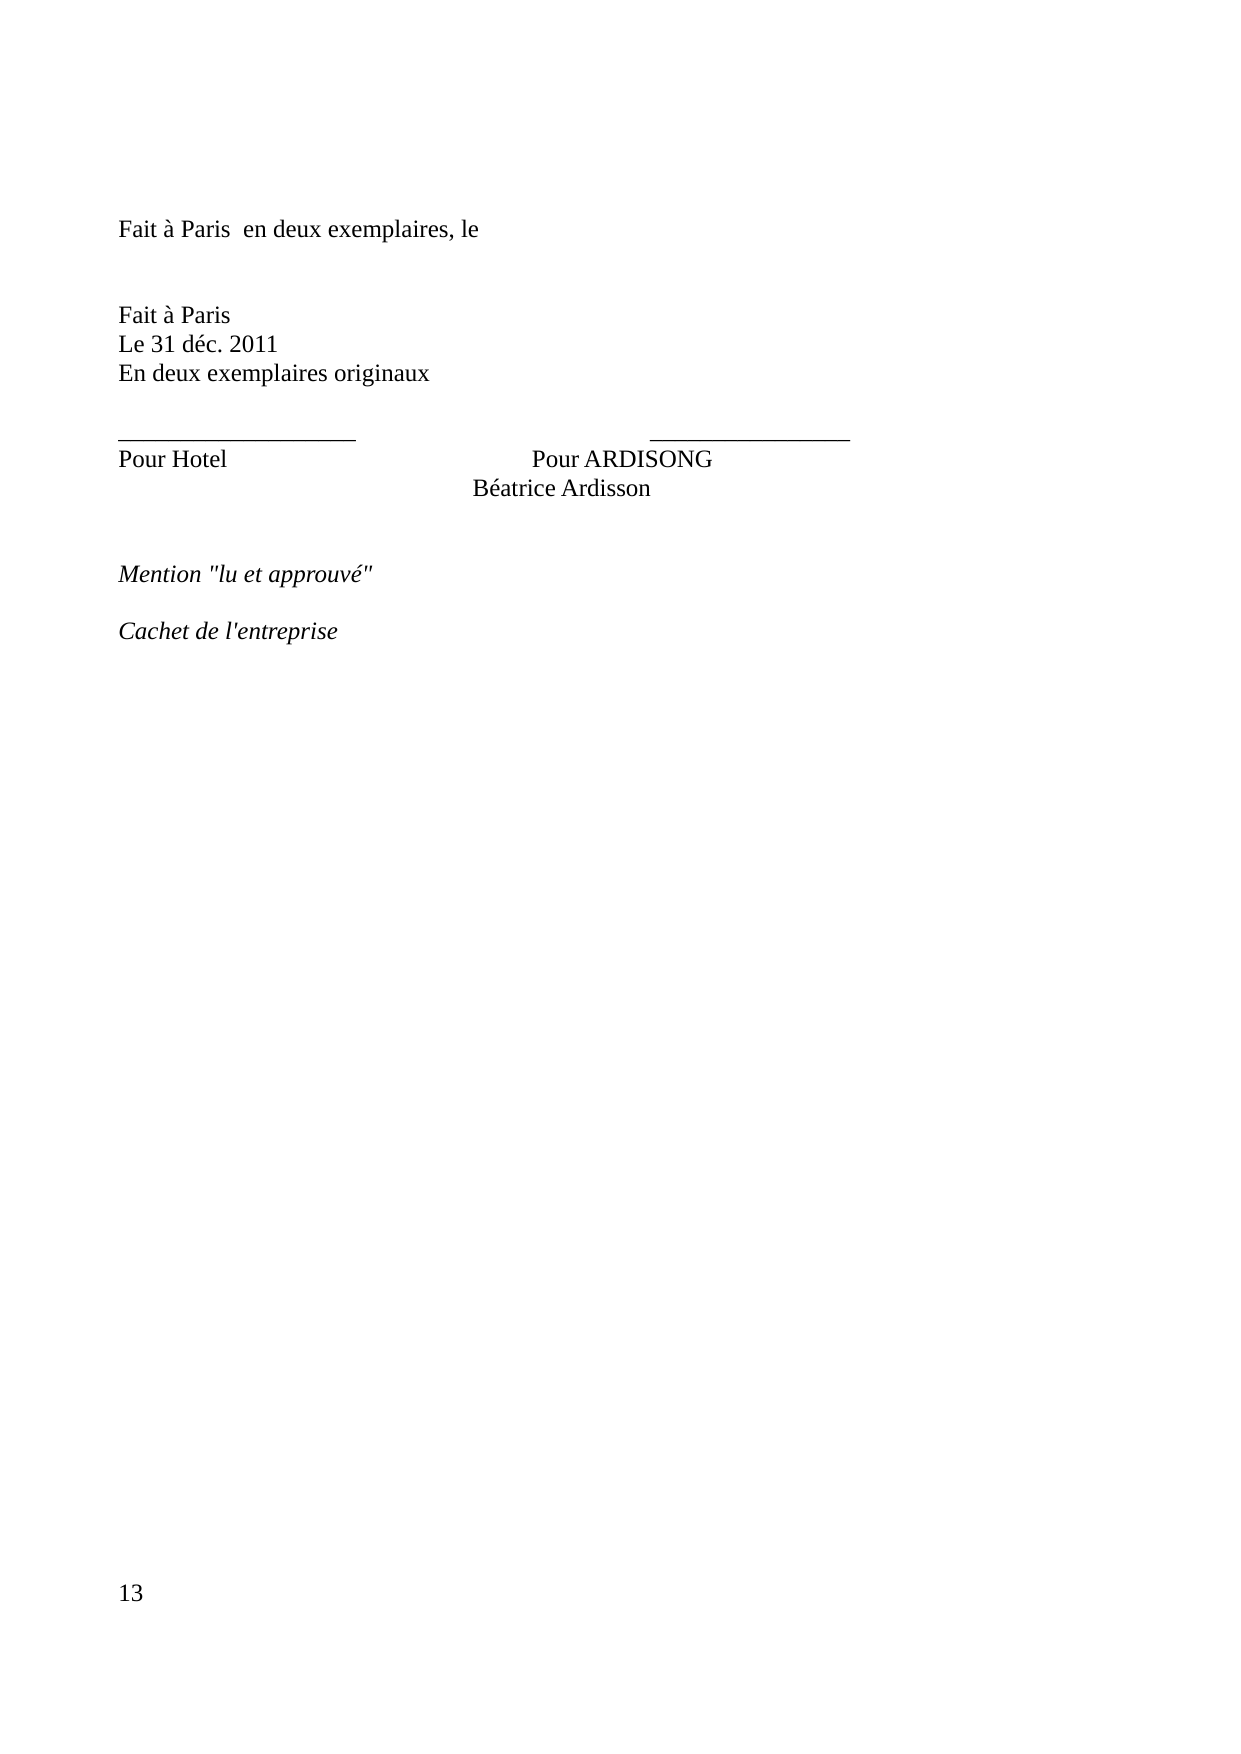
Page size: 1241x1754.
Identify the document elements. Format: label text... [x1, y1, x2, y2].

text Mention "lu et approuvé" [118, 559, 1122, 588]
text ___________________ ________________ [118, 415, 1122, 444]
text Béatrice Ardisson [118, 473, 1122, 501]
text En deux exemplaires originaux [118, 358, 1122, 386]
text Pour Hotel Pour ARDISONG [118, 444, 1122, 473]
text Le 31 déc. 2011 [118, 329, 1122, 358]
text Fait à Paris en deux exemplaires, le [118, 214, 1122, 243]
text Fait à Paris [118, 300, 1122, 329]
text Cachet de l'entreprise [118, 616, 1122, 645]
